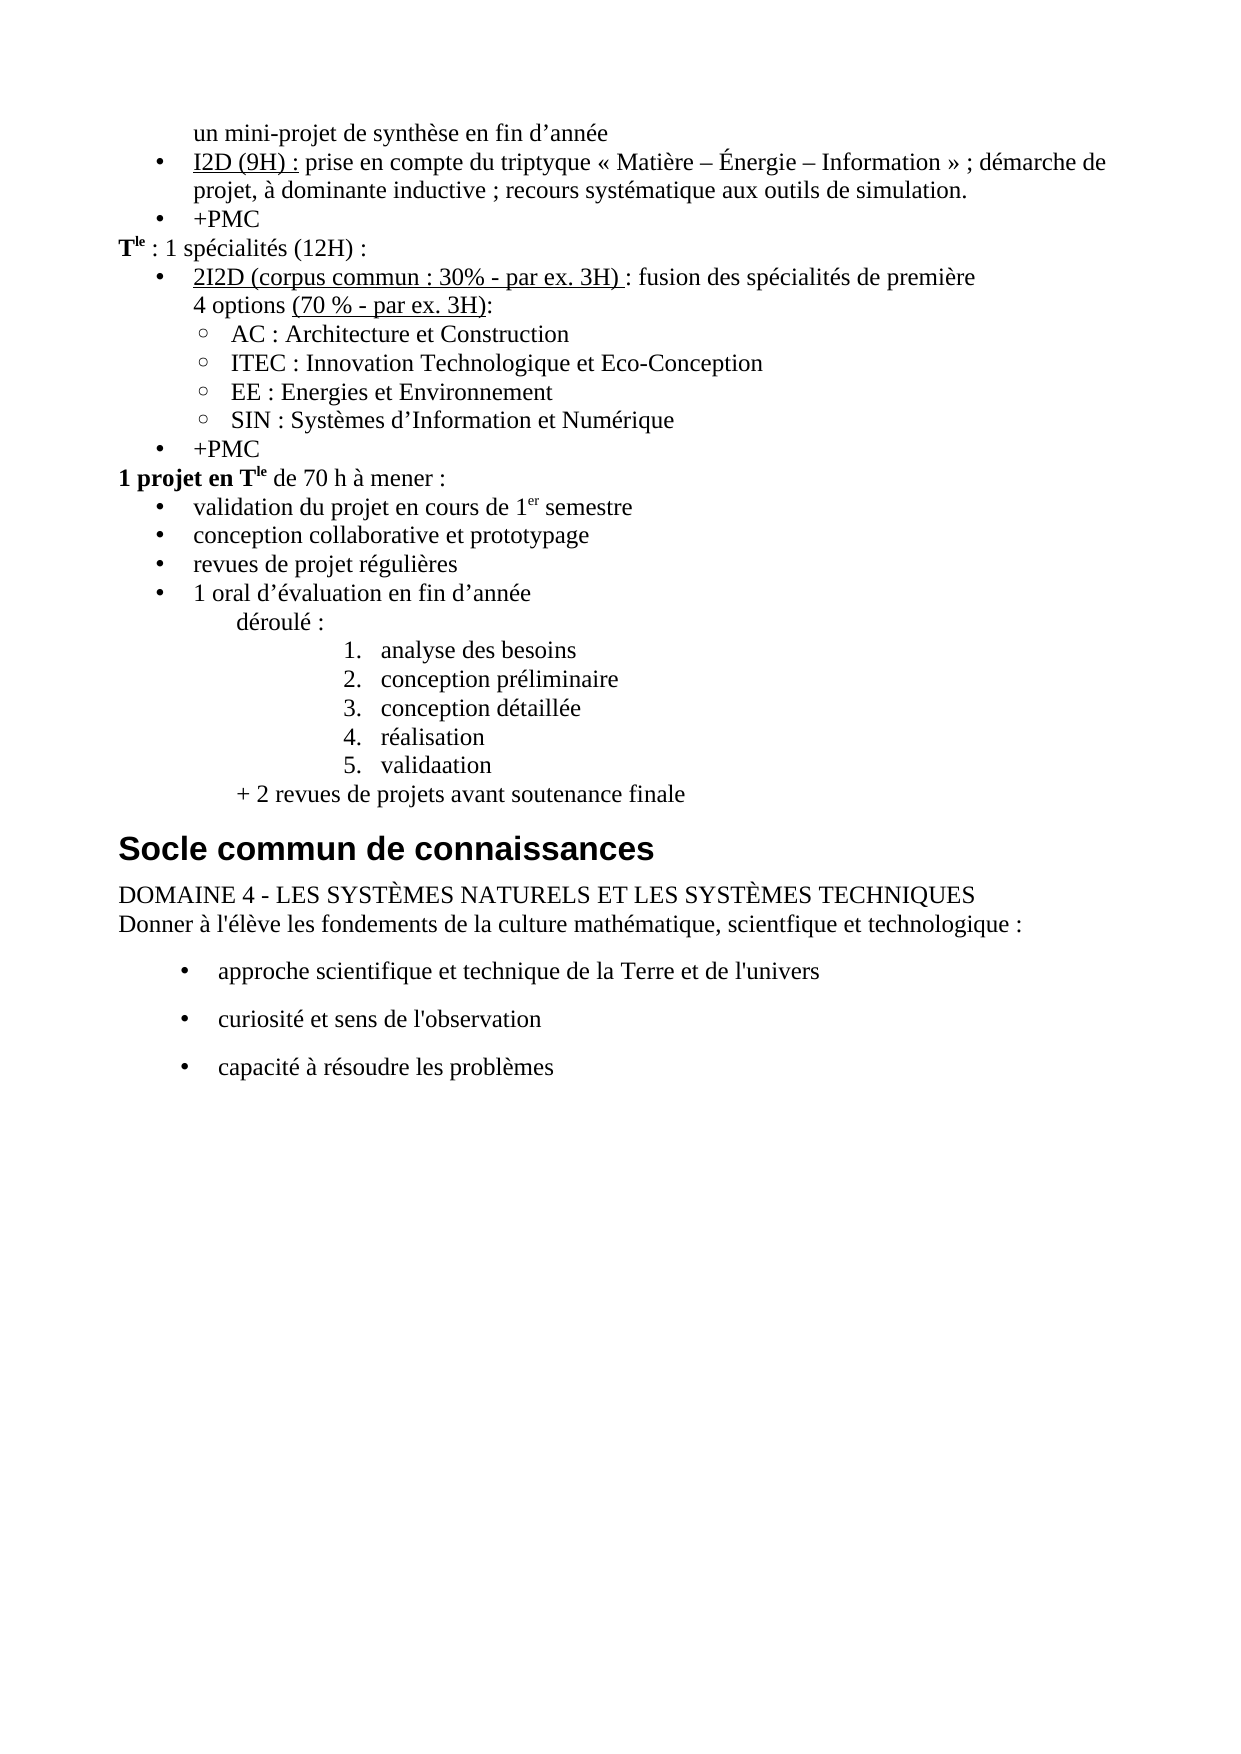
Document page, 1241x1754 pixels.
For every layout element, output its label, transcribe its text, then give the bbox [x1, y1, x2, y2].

subtitle Socle commun de connaissances [118, 829, 1122, 868]
list conception préliminaire [343, 664, 1122, 693]
list curiosité et sens de l'observation [180, 1004, 1122, 1033]
list un mini-projet de synthèse en fin d’année [156, 118, 1122, 147]
list validation du projet en cours de 1er semestre [156, 492, 1122, 521]
text + 2 revues de projets avant soutenance finale [118, 779, 1122, 808]
list 1 oral d’évaluation en fin d’année [156, 578, 1122, 607]
list AC : Architecture et Construction [193, 319, 1122, 348]
list 4 options (70 % - par ex. 3H): [156, 291, 1122, 319]
list conception détaillée [343, 693, 1122, 722]
list réalisation [343, 722, 1122, 751]
text Donner à l'élève les fondements de la culture mathématique, scientfique et technologique : [118, 909, 1122, 938]
list capacité à résoudre les problèmes [180, 1052, 1122, 1080]
list +PMC [156, 434, 1122, 463]
list SIN : Systèmes d’Information et Numérique [193, 406, 1122, 434]
list I2D (9H) : prise en compte du triptyque « Matière – Énergie – Information » ; démarche de projet, à dominante inductive ; recours systématique aux outils de simulation. [156, 147, 1122, 204]
text DOMAINE 4 - LES SYSTÈMES NATURELS ET LES SYSTÈMES TECHNIQUES [118, 880, 1122, 909]
text Tle : 1 spécialités (12H) : [118, 233, 1122, 262]
list revues de projet régulières [156, 549, 1122, 578]
text 1 projet en Tle de 70 h à mener : [118, 463, 1122, 492]
list analyse des besoins [343, 636, 1122, 664]
list conception collaborative et prototypage [156, 521, 1122, 549]
list approche scientifique et technique de la Terre et de l'univers [180, 956, 1122, 985]
list 2I2D (corpus commun : 30% - par ex. 3H) : fusion des spécialités de première [156, 262, 1122, 291]
list +PMC [156, 204, 1122, 233]
list ITEC : Innovation Technologique et Eco-Conception [193, 348, 1122, 377]
list validaation [343, 751, 1122, 779]
text déroulé : [118, 607, 1122, 636]
list EE : Energies et Environnement [193, 377, 1122, 406]
